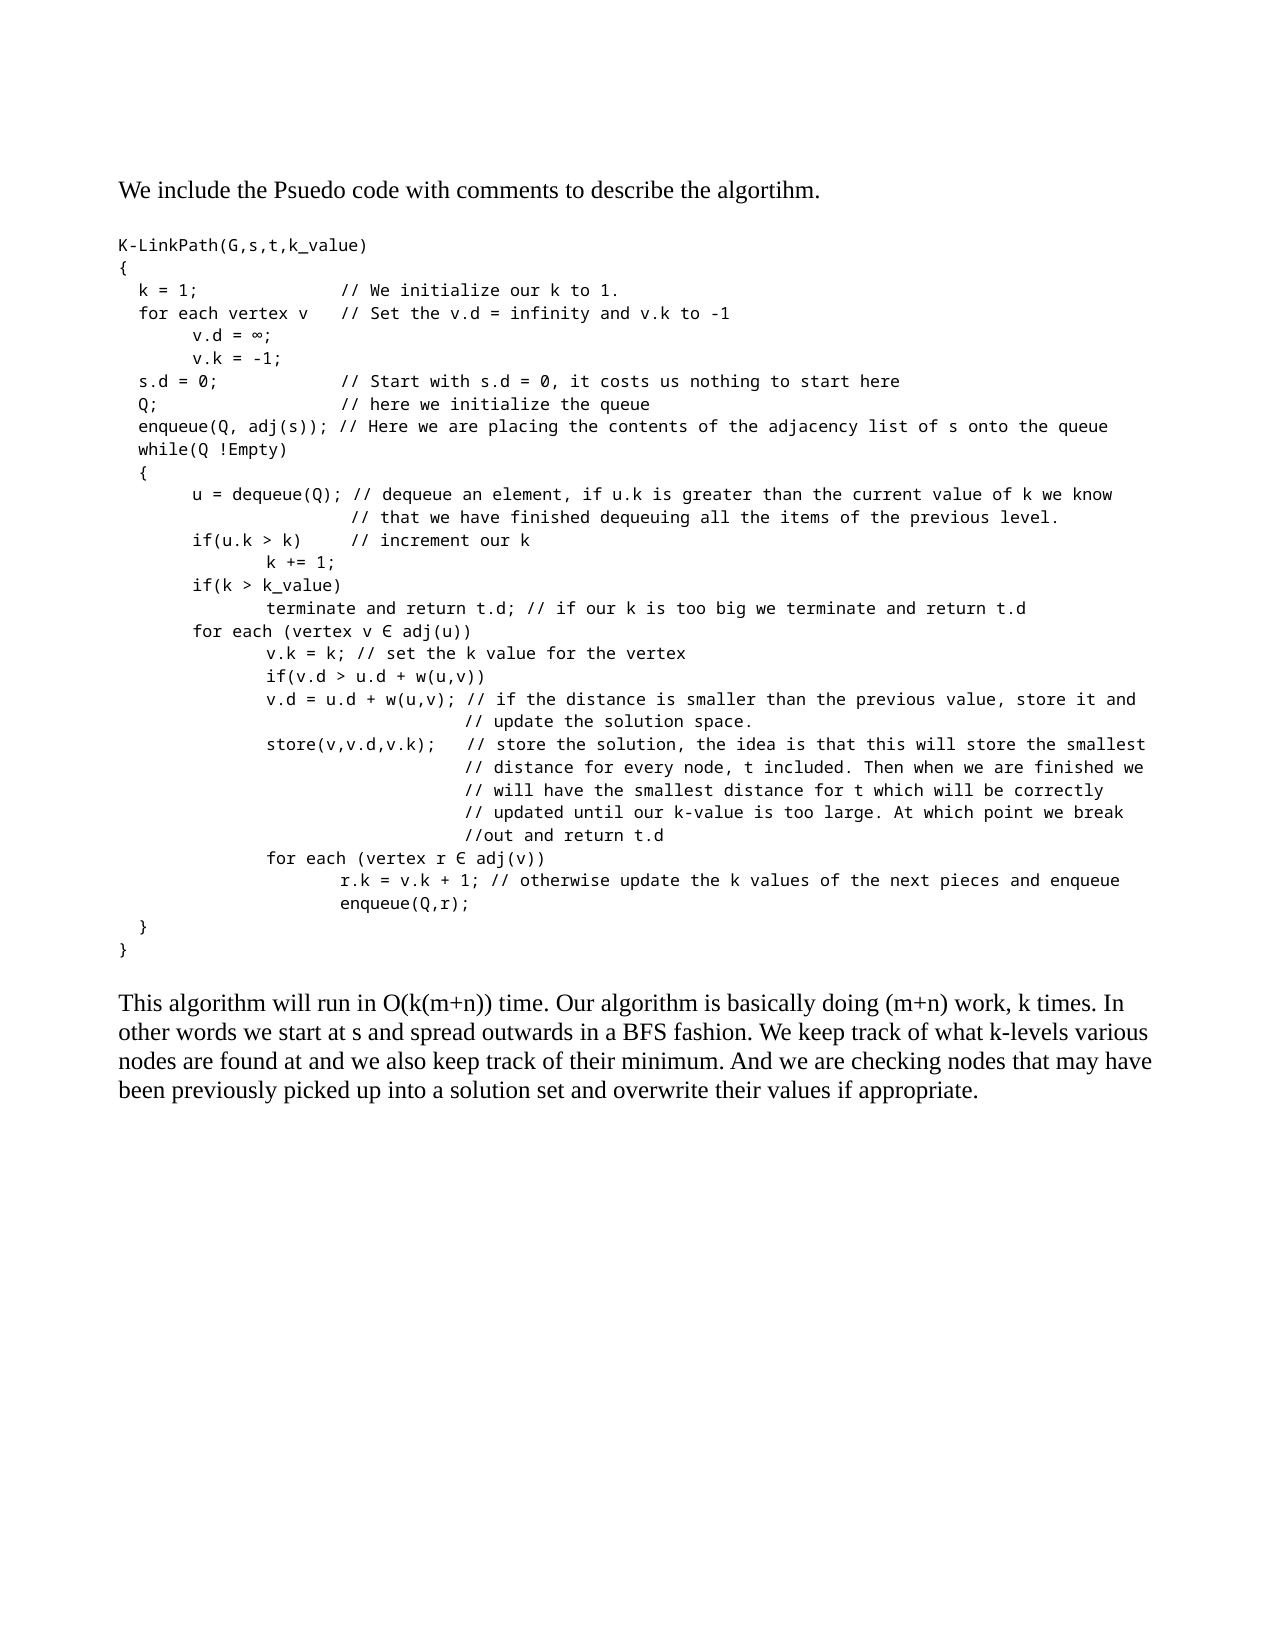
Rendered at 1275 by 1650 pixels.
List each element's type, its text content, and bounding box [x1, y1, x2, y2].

text r.k = v.k + 1; // otherwise update the k values of the next pieces and enqueue [118, 869, 1157, 892]
text terminate and return t.d; // if our k is too big we terminate and return t.d [118, 596, 1157, 619]
text enqueue(Q,r); [118, 892, 1157, 914]
text v.d = u.d + w(u,v); // if the distance is smaller than the previous value, store it and // update the solution space. [118, 687, 1157, 733]
text We include the Psuedo code with comments to describe the algortihm. [118, 176, 1157, 204]
text store(v,v.d,v.k); // store the solution, the idea is that this will store the smallest // distance for every node, t included. Then when we are finished we // will have the smallest distance for t which will be correctly // updated until our k-value is too large. At which point we break //out and return t.d [118, 733, 1157, 846]
text } [118, 914, 1157, 937]
text for each vertex v // Set the v.d = infinity and v.k to -1 [118, 301, 1157, 324]
text } [118, 937, 1157, 960]
text enqueue(Q, adj(s)); // Here we are placing the contents of the adjacency list of s onto the queue [118, 415, 1157, 437]
text This algorithm will run in O(k(m+n)) time. Our algorithm is basically doing (m+n) work, k times. In other words we start at s and spread outwards in a BFS fashion. We keep track of what k-levels various nodes are found at and we also keep track of their minimum. And we are checking nodes that may have been previously picked up into a solution set and overwrite their values if appropriate. [118, 988, 1157, 1103]
text s.d = 0; // Start with s.d = 0, it costs us nothing to start here [118, 369, 1157, 392]
text k = 1; // We initialize our k to 1. [118, 278, 1157, 301]
text Q; // here we initialize the queue [118, 392, 1157, 415]
text if(u.k > k) // increment our k [118, 528, 1157, 551]
text while(Q !Empty) [118, 437, 1157, 460]
text K-LinkPath(G,s,t,k_value) [118, 233, 1157, 256]
text k += 1; [118, 551, 1157, 574]
text { [118, 256, 1157, 278]
text if(v.d > u.d + w(u,v)) [118, 664, 1157, 687]
text v.d = ∞; [118, 324, 1157, 347]
text if(k > k_value) [118, 574, 1157, 596]
text u = dequeue(Q); // dequeue an element, if u.k is greater than the current value of k we know // that we have finished dequeuing all the items of the previous level. [118, 483, 1157, 528]
text { [118, 460, 1157, 483]
text v.k = -1; [118, 347, 1157, 369]
text v.k = k; // set the k value for the vertex [118, 642, 1157, 664]
text for each (vertex r Є adj(v)) [118, 846, 1157, 869]
text for each (vertex v Є adj(u)) [118, 619, 1157, 642]
